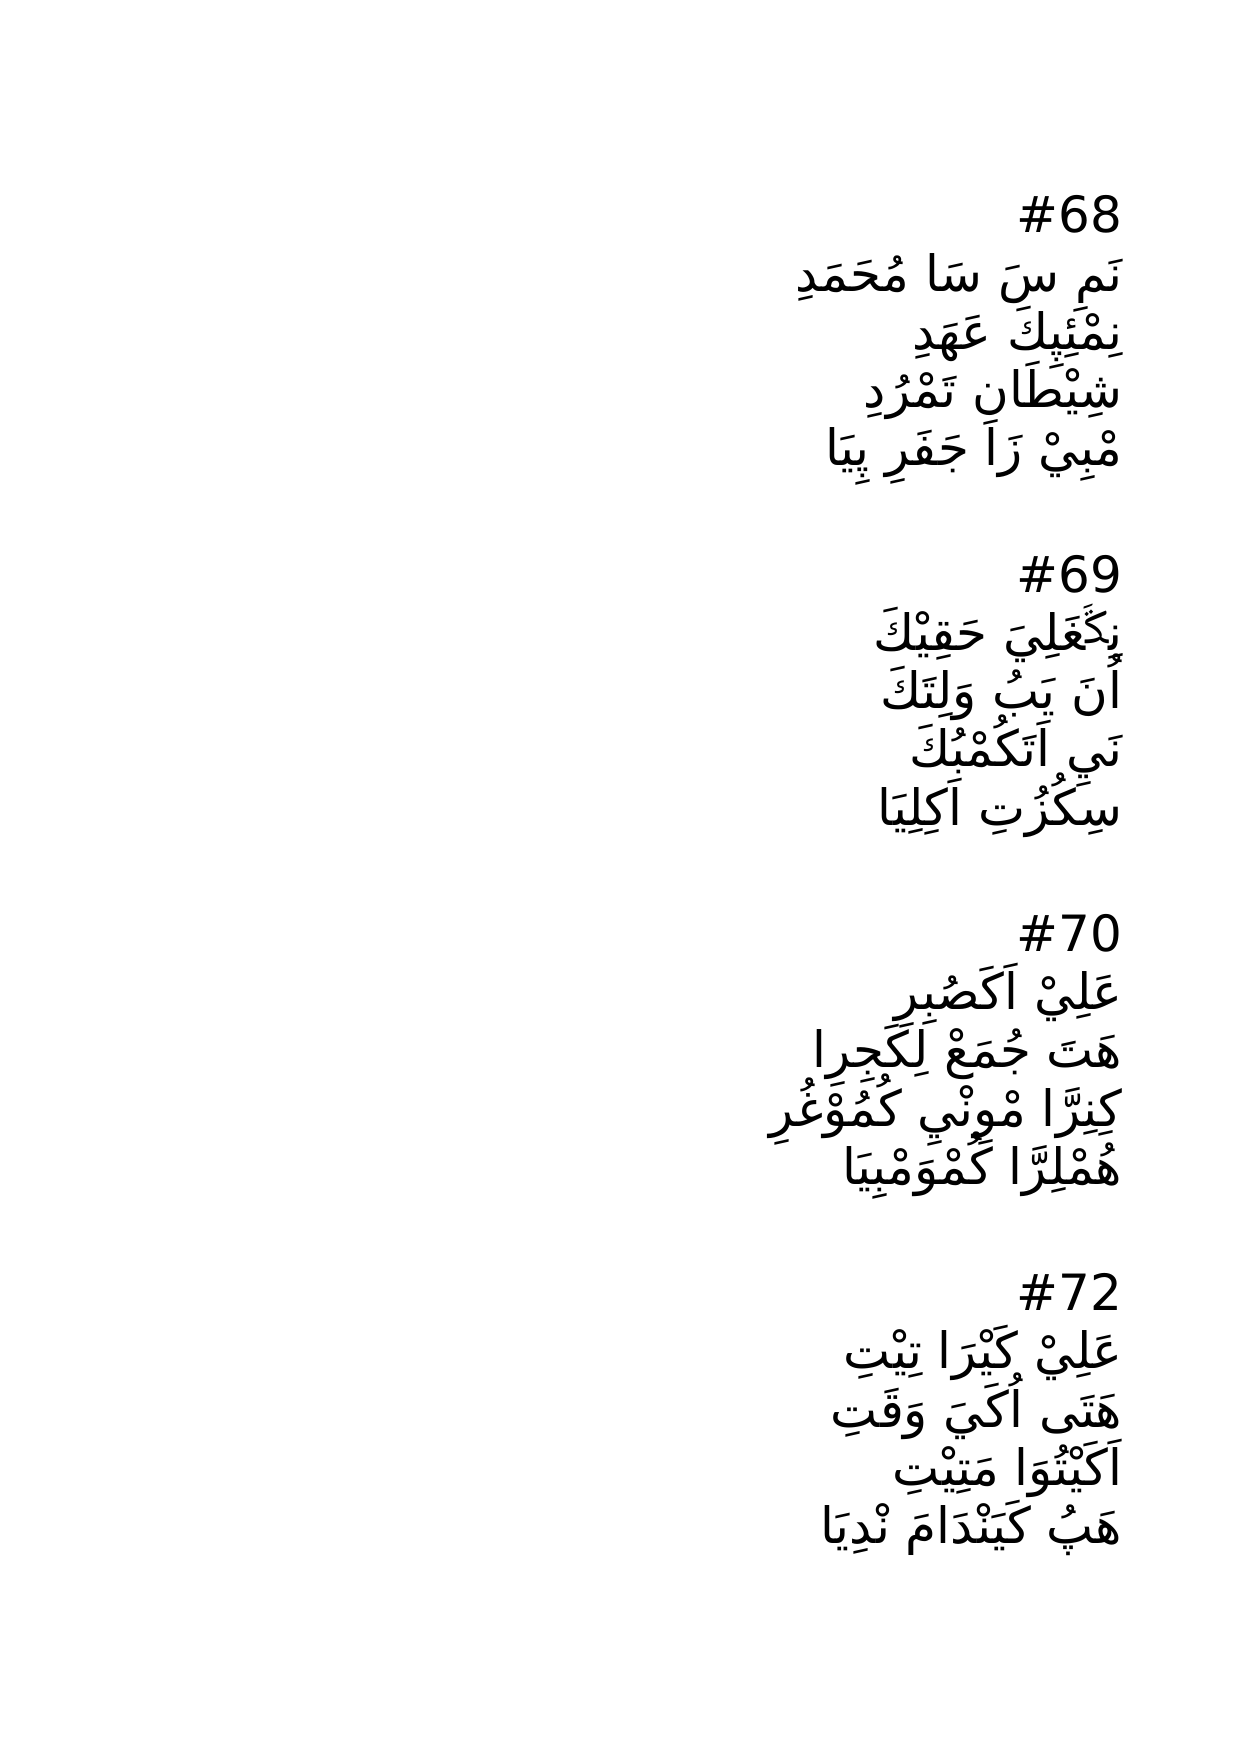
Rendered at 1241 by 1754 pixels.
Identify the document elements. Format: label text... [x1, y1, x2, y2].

text اُنَ يَبُ وَلِتَكَ [118, 662, 1122, 720]
text عَلِيْ كَيْرَا تِيْتِ [118, 1322, 1122, 1381]
text سِكُزُتِ اَكِلِيَا [118, 778, 1122, 837]
text اَكَيْتُوَا مَتِيْتِ [118, 1439, 1122, 1497]
text #72 [118, 1264, 1122, 1322]
text شِيْطَانِ تَمْرُدِ [118, 361, 1122, 419]
text هَتَ جُمَعْ لِكَجِرِا [118, 1021, 1122, 1079]
text نِمْئِپِكَ عَهَدِ [118, 303, 1122, 361]
text هَتَى اُكَيَ وَقَتِ [118, 1381, 1122, 1439]
text نَمِ سَ سَا مُحَمَدِ [118, 244, 1122, 303]
text مْبِيْ زَا جَفَرِ پِيَا [118, 419, 1122, 477]
text هُمْلِرَّا كُمْوَمْبِيَا [118, 1138, 1122, 1196]
text #68 [118, 186, 1122, 244]
text عَلِيْ اَكَصُبِرِ [118, 963, 1122, 1021]
text نَيِ اَتَكُمْبُكَ [118, 720, 1122, 778]
text كِنِرَّا مْوِنْيِ كُمُوْغُرِ [118, 1079, 1122, 1138]
text #69 [118, 546, 1122, 604]
text نِػَغَلِيَ حَقِيْكَ [118, 604, 1122, 662]
text #70 [118, 905, 1122, 963]
text هَپُ كَيَنْدَامَ نْدِيَا [118, 1497, 1122, 1555]
